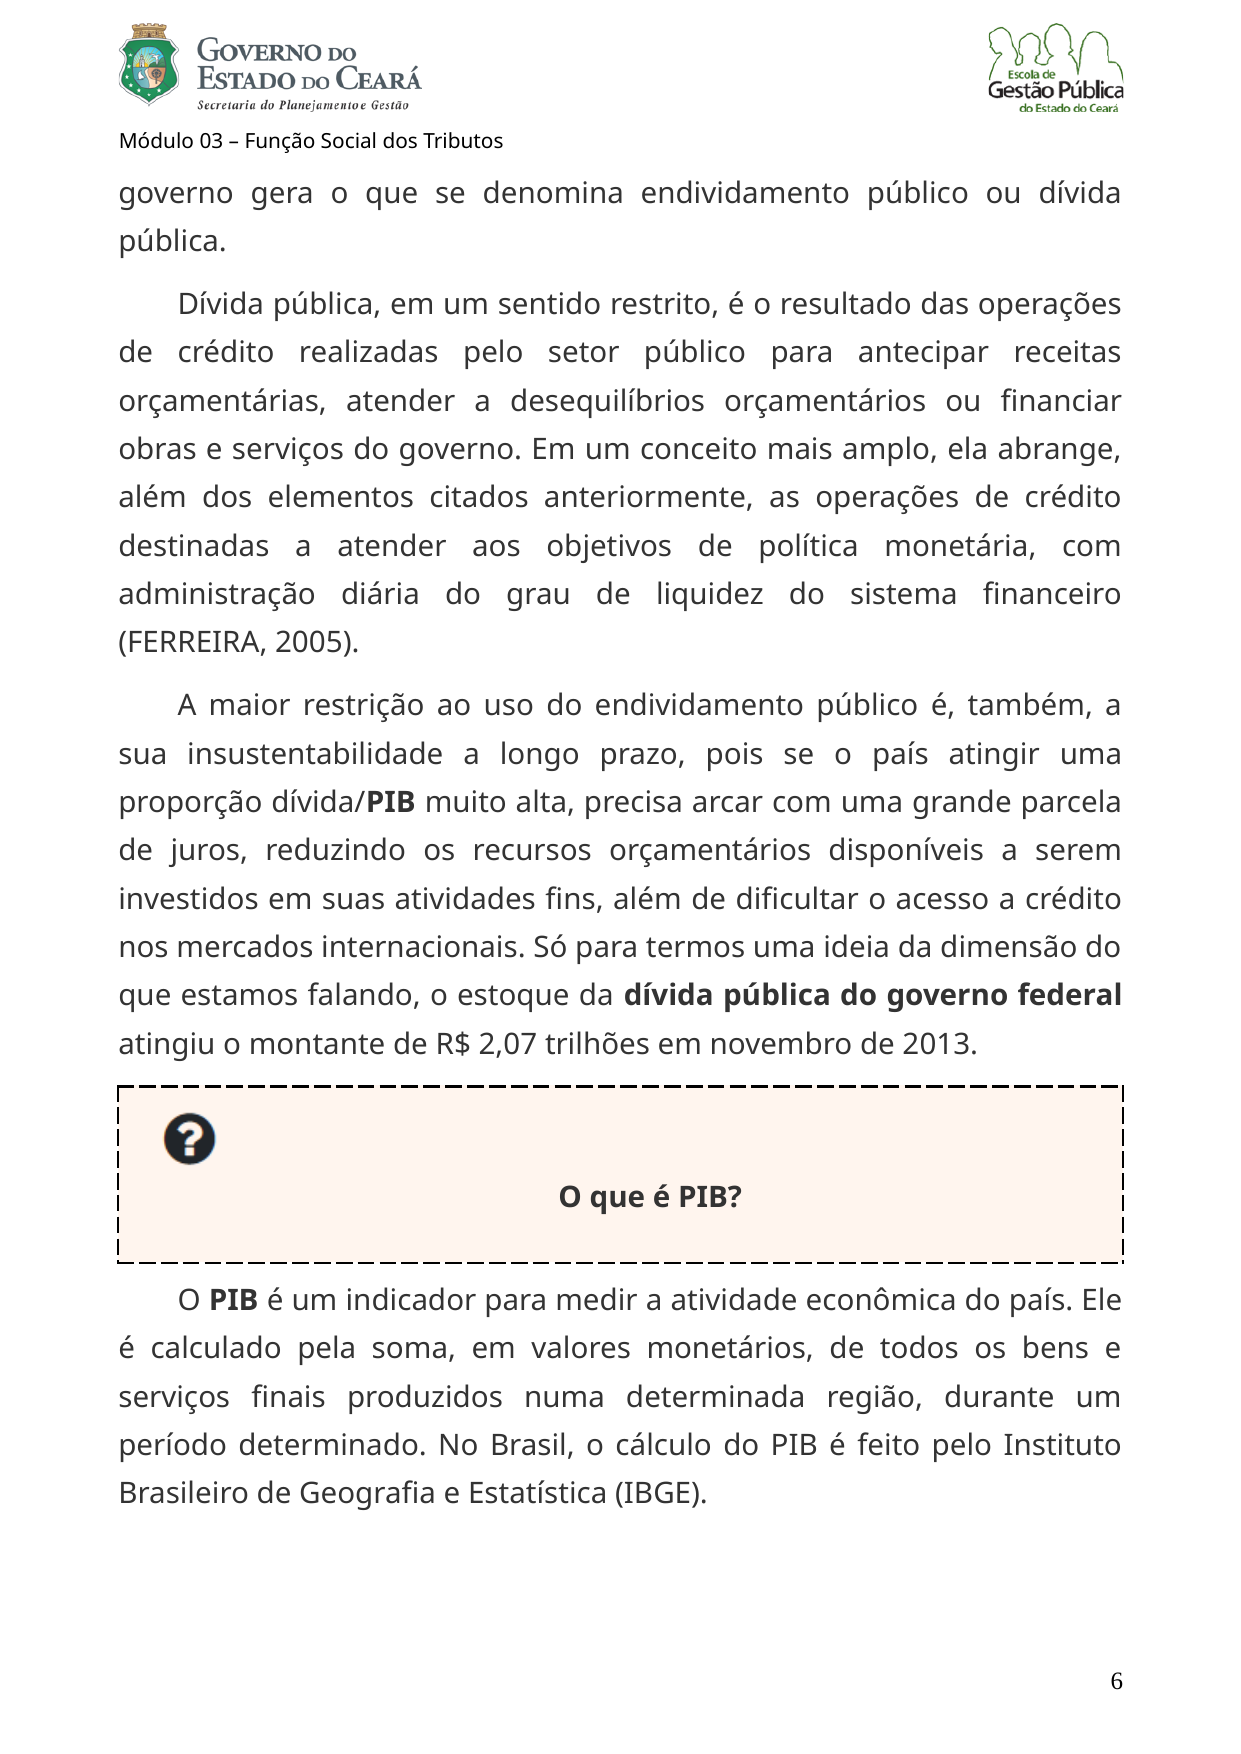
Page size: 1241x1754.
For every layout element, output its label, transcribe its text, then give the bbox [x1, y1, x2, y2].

picture [152, 1107, 232, 1173]
text O PIB é um indicador para medir a atividade econômica do país. Ele é calculado pela soma, em valores monetários, de todos os bens e serviços finais produzidos numa determinada região, durante um período determinado. No Brasil, o cálculo do PIB é feito pelo Instituto Brasileiro de Geografia e Estatística (IBGE). [118, 1279, 1123, 1512]
table_header O que é PIB? [118, 1085, 1123, 1262]
text A maior restrição ao uso do endividamento público é, também, a sua insustentabilidade a longo prazo, pois se o país atingir uma proporção dívida/PIB muito alta, precisa arcar com uma grande parcela de juros, reduzindo os recursos orçamentários disponíveis a serem investidos em suas atividades fins, além de dificultar o acesso a crédito nos mercados internacionais. Só para termos uma ideia da dimensão do que estamos falando, o estoque da dívida pública do governo federal atingiu o montante de R$ 2,07 trilhões em novembro de 2013. [118, 684, 1123, 1063]
text Dívida pública, em um sentido restrito, é o resultado das operações de crédito realizadas pelo setor público para antecipar receitas orçamentárias, atender a desequilíbrios orçamentários ou financiar obras e serviços do governo. Em um conceito mais amplo, ela abrange, além dos elementos citados anteriormente, as operações de crédito destinadas a atender aos objetivos de política monetária, com administração diária do grau de liquidez do sistema financeiro (FERREIRA, 2005). [118, 283, 1123, 662]
text governo gera o que se denomina endividamento público ou dívida pública. [118, 172, 1123, 260]
picture [118, 23, 1124, 112]
